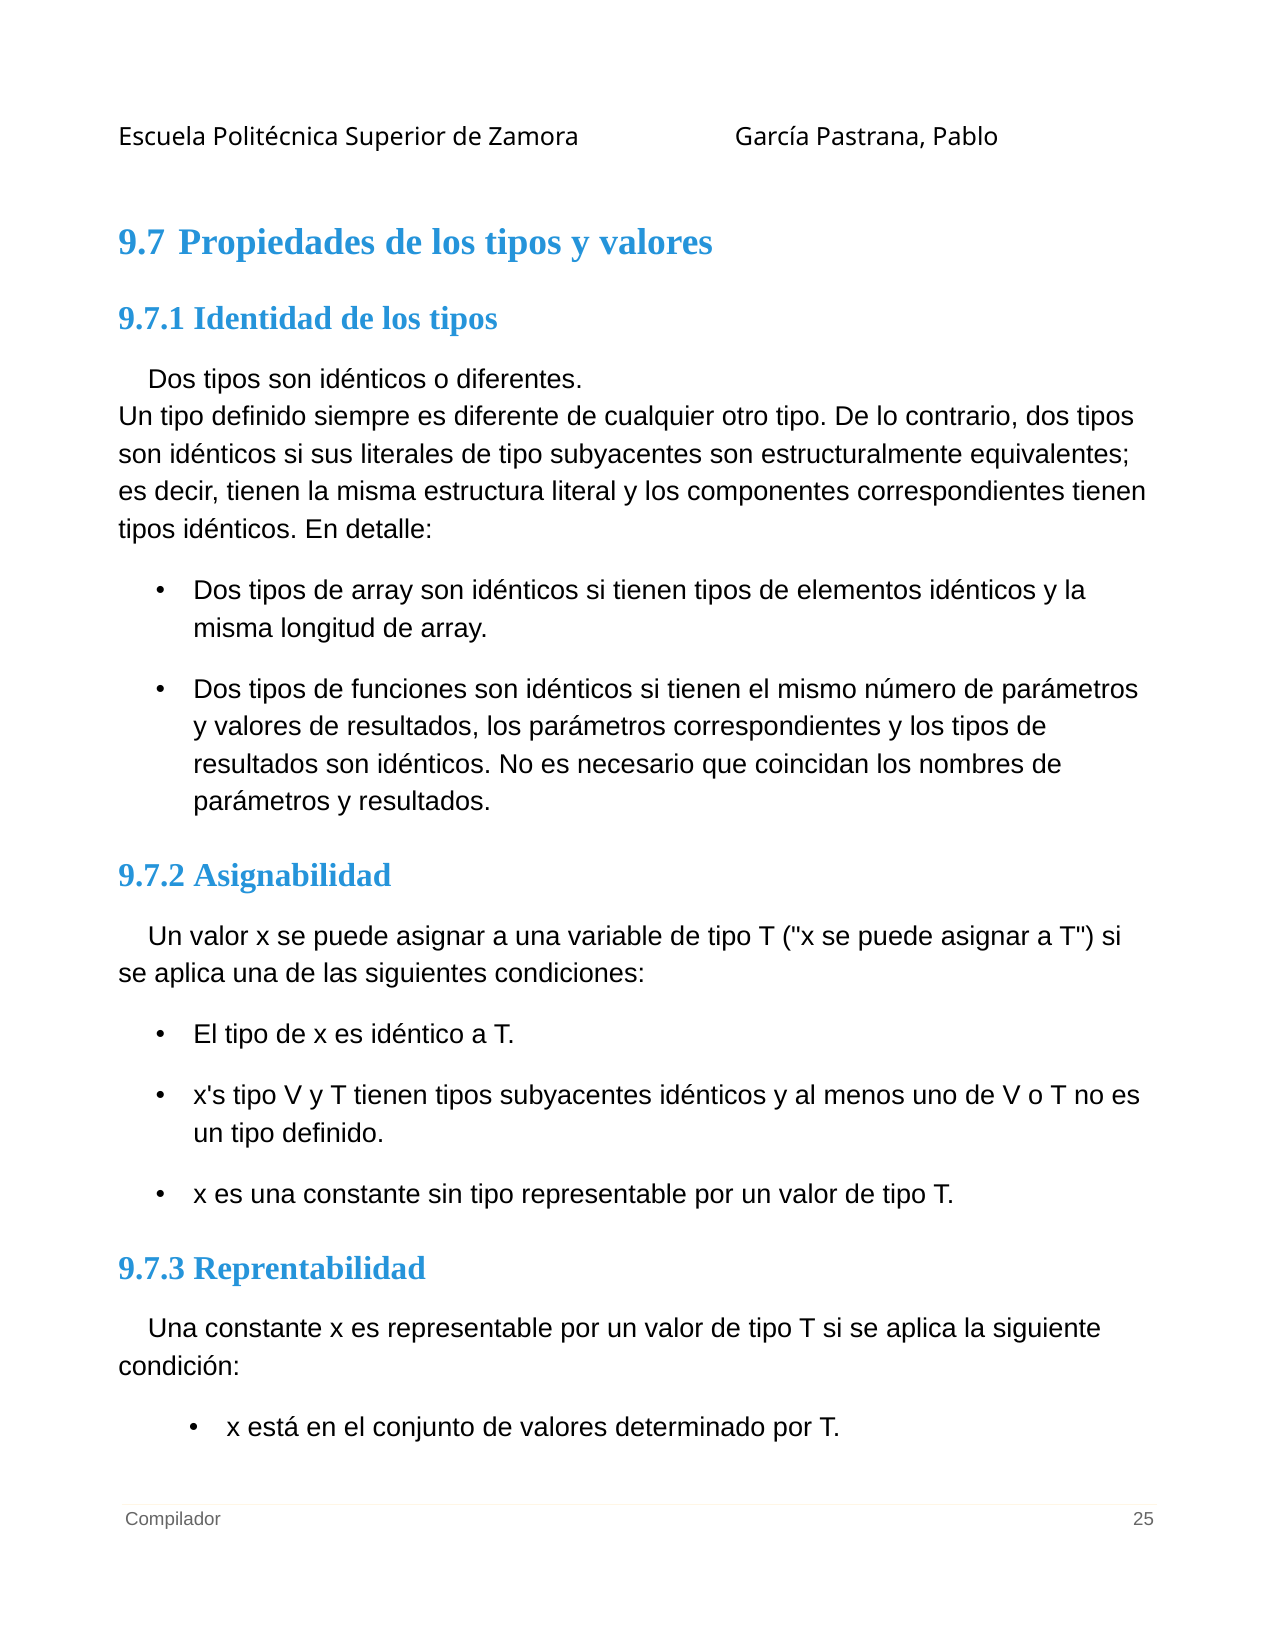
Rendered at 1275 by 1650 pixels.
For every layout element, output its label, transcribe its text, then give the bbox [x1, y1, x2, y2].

subtitle Propiedades de los tipos y valores [118, 220, 1157, 263]
text Dos tipos son idénticos o diferentes. Un tipo definido siempre es diferente de cualquier otro tipo. De lo contrario, dos tipos son idénticos si sus literales de tipo subyacentes son estructuralmente equivalentes; es decir, tienen la misma estructura literal y los componentes correspondientes tienen tipos idénticos. En detalle: [118, 363, 1157, 544]
text Una constante x es representable por un valor de tipo T si se aplica la siguiente condición: [118, 1312, 1157, 1381]
list x está en el conjunto de valores determinado por T. [189, 1411, 1157, 1442]
list x es una constante sin tipo representable por un valor de tipo T. [156, 1178, 1157, 1209]
list El tipo de x es idéntico a T. [156, 1018, 1157, 1049]
list Dos tipos de array son idénticos si tienen tipos de elementos idénticos y la misma longitud de array. [156, 574, 1157, 643]
list Dos tipos de funciones son idénticos si tienen el mismo número de parámetros y valores de resultados, los parámetros correspondientes y los tipos de resultados son idénticos. No es necesario que coincidan los nombres de parámetros y resultados. [156, 673, 1157, 817]
subtitle Identidad de los tipos [118, 298, 1157, 337]
subtitle Reprentabilidad [118, 1248, 1157, 1286]
text Un valor x se puede asignar a una variable de tipo T ("x se puede asignar a T") si se aplica una de las siguientes condiciones: [118, 919, 1157, 988]
subtitle Asignabilidad [118, 855, 1157, 893]
list x's tipo V y T tienen tipos subyacentes idénticos y al menos uno de V o T no es un tipo definido. [156, 1079, 1157, 1148]
